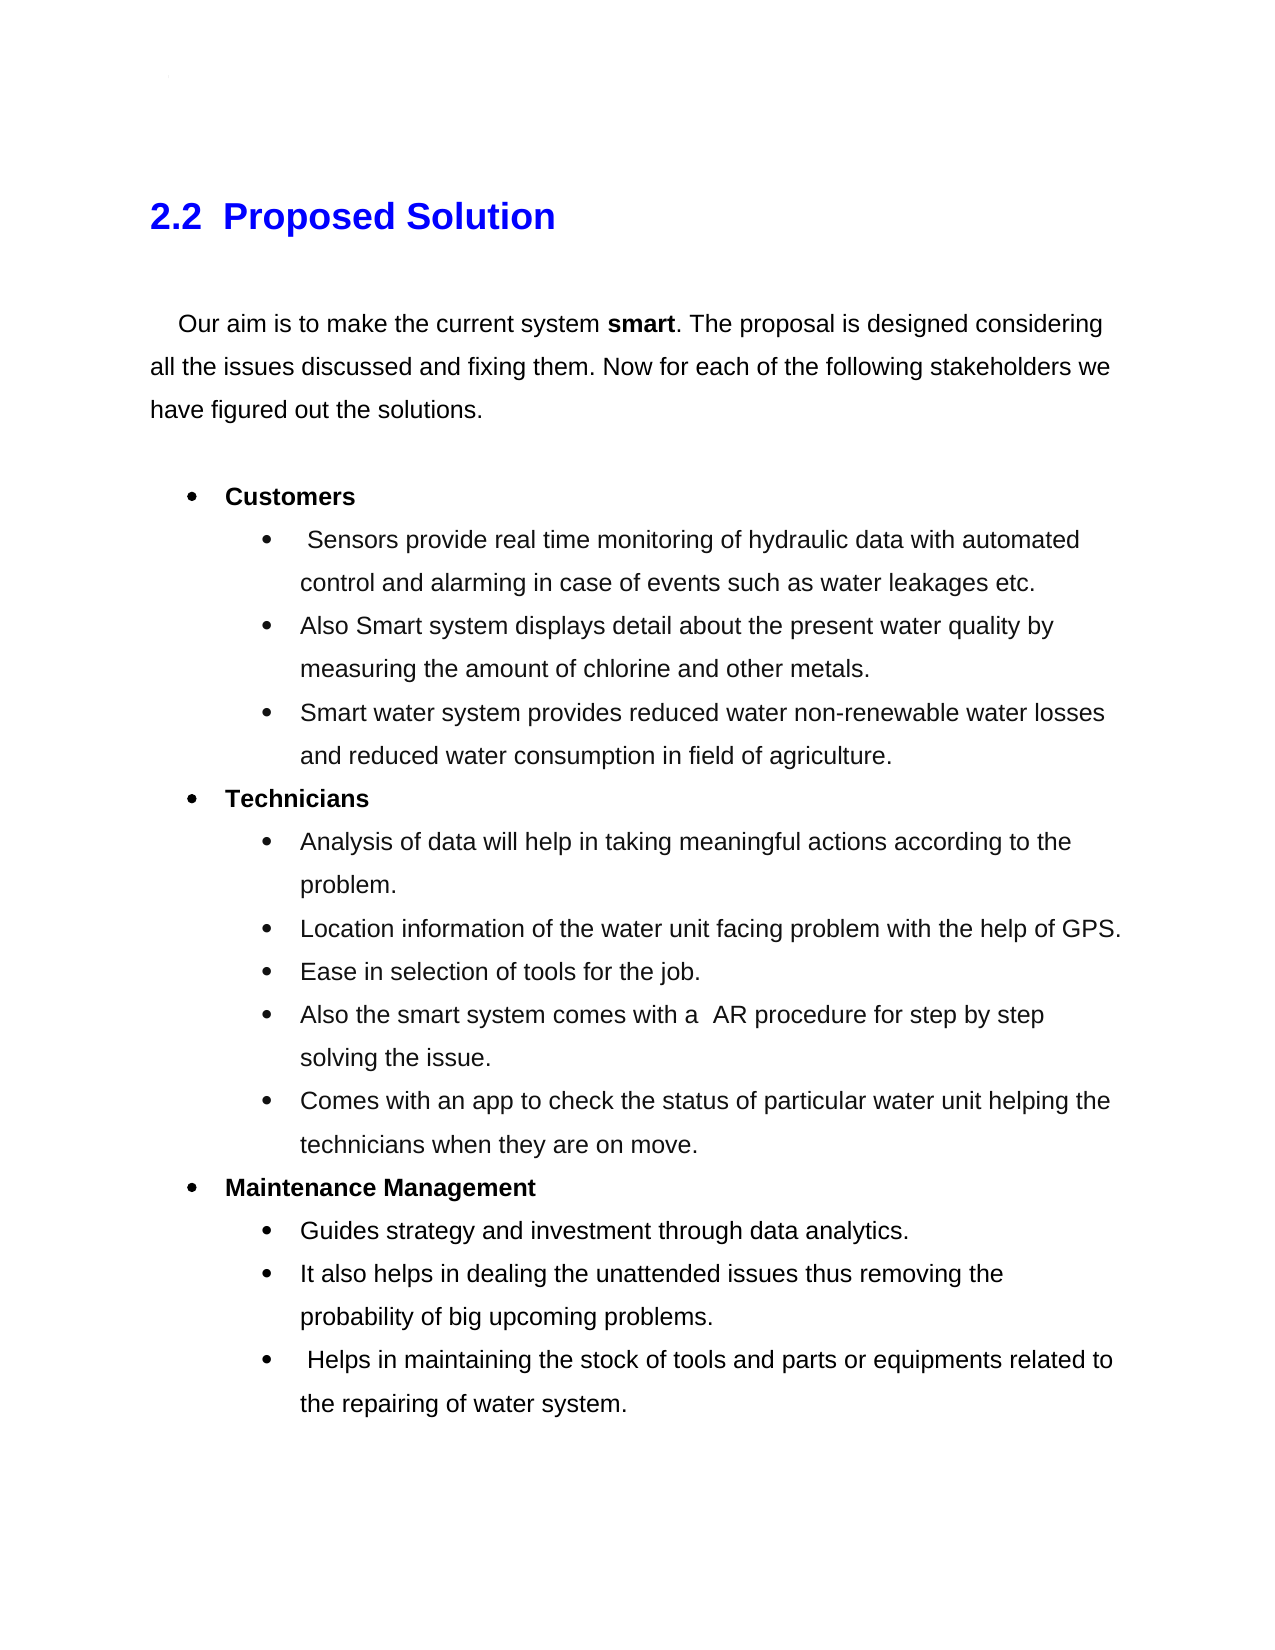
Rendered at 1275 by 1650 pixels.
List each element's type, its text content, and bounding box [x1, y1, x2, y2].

list Location information of the water unit facing problem with the help of GPS. [262, 913, 1125, 942]
list Also Smart system displays detail about the present water quality by measuring the amount of chlorine and other metals. [262, 611, 1125, 683]
list Comes with an app to check the status of particular water unit helping the technicians when they are on move. [262, 1086, 1125, 1158]
list Customers [187, 482, 1125, 511]
text Our aim is to make the current system smart. The proposal is designed considering all the issues discussed and fixing them. Now for each of the following stakeholders we have figured out the solutions. [150, 309, 1125, 424]
list It also helps in dealing the unattended issues thus removing the probability of big upcoming problems. [262, 1259, 1125, 1331]
list Analysis of data will help in taking meaningful actions according to the problem. [262, 827, 1125, 899]
list Maintenance Management [187, 1173, 1125, 1202]
text 2.2 Proposed Solution [150, 194, 1125, 237]
list Guides strategy and investment through data analytics. [262, 1216, 1125, 1245]
list Also the smart system comes with a AR procedure for step by step solving the issue. [262, 1000, 1125, 1072]
list Technicians [187, 784, 1125, 813]
list Ease in selection of tools for the job. [262, 957, 1125, 986]
list Sensors provide real time monitoring of hydraulic data with automated control and alarming in case of events such as water leakages etc. [262, 525, 1125, 597]
list Smart water system provides reduced water non-renewable water losses and reduced water consumption in field of agriculture. [262, 698, 1125, 769]
list Helps in maintaining the stock of tools and parts or equipments related to the repairing of water system. [262, 1346, 1125, 1417]
